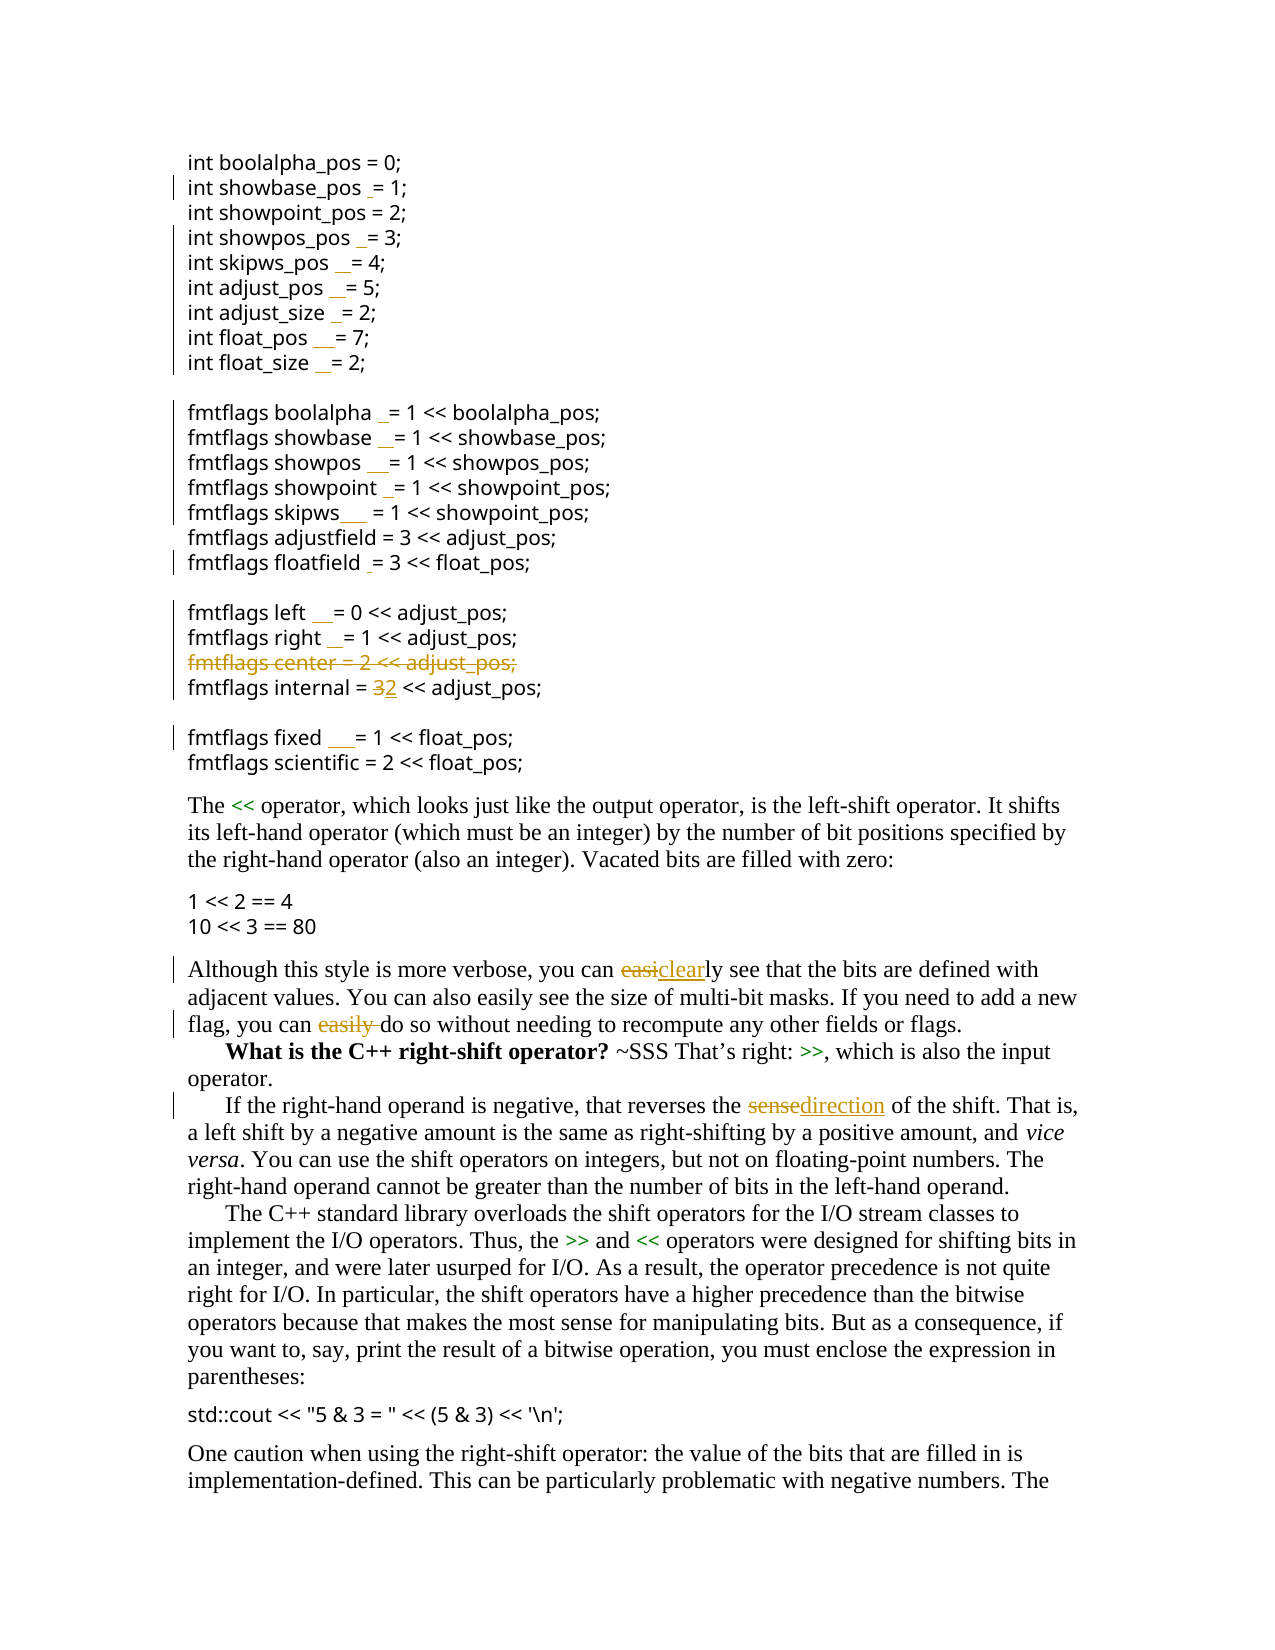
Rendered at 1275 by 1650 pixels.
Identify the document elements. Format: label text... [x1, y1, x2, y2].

text int boolalpha_pos = 0; [187, 150, 1072, 175]
text int showpoint_pos = 2; [187, 200, 1072, 225]
text int float_size = 2; [187, 350, 1072, 375]
text One caution when using the right-shift operator: the value of the bits that are filled in is implementation-defined. This can be particularly problematic with negative numbers. The [187, 1439, 1087, 1494]
text fmtflags scientific = 2 << float_pos; [187, 750, 1072, 775]
text int showbase_pos = 1; [187, 175, 1072, 200]
text fmtflags right = 1 << adjust_pos; [187, 625, 1072, 650]
text fmtflags internal = 2 << adjust_pos; [255, 665, 432, 675]
text fmtflags boolalpha = 1 << boolalpha_pos; [187, 400, 1072, 425]
text fmtflags showbase = 1 << showbase_pos; [187, 425, 1072, 450]
text int adjust_size = 2; [187, 300, 1072, 325]
text The << operator, which looks just like the output operator, is the left-shift operator. It shifts its left-hand operator (which must be an integer) by the number of bit positions specified by the right-hand operator (also an integer). Vacated bits are filled with zero: [187, 792, 1087, 873]
text fmtflags showpoint = 1 << showpoint_pos; [187, 475, 1072, 500]
text 10 << 3 == 80 [187, 914, 1072, 939]
text fmtflags left = 0 << adjust_pos; [187, 600, 1072, 625]
text fmtflags fixed = 1 << float_pos; [187, 725, 1072, 750]
text Although this style is more verbose, you can clearly see that the bits are defined with adjacent values. You can also easily see the size of multi-bit masks. If you need to add a new flag, you can do so without needing to recompute any other fields or flags. [187, 956, 1087, 1037]
text The C++ standard library overloads the shift operators for the I/O stream classes to implement the I/O operators. Thus, the >> and << operators were designed for shifting bits in an integer, and were later usurped for I/O. As a result, the operator precedence is not quite right for I/O. In particular, the shift operators have a higher precedence than the bitwise operators because that makes the most sense for manipulating bits. But as a consequence, if you want to, say, print the result of a bitwise operation, you must enclose the expression in parentheses: [187, 1200, 1087, 1389]
text std::cout << "5 & 3 = " << (5 & 3) << '\n'; [187, 1402, 1072, 1427]
text int showpos_pos = 3; [187, 225, 1072, 250]
text If the right-hand operand is negative, that reverses the direction of the shift. That is, a left shift by a negative amount is the same as right-shifting by a positive amount, and vice versa. You can use the shift operators on integers, but not on floating-point numbers. The right-hand operand cannot be greater than the number of bits in the left-hand operand. [187, 1092, 1087, 1200]
text int adjust_pos = 5; [187, 275, 1072, 300]
text fmtflags skipws = 1 << showpoint_pos; [187, 500, 1072, 525]
text What is the C++ right-shift operator? ~SSS That’s right: >>, which is also the input operator. [187, 1037, 1087, 1092]
text fmtflags showpos = 1 << showpos_pos; [187, 450, 1072, 475]
text fmtflags internal = 2 << adjust_pos; [187, 650, 1072, 675]
text int skipws_pos = 4; [187, 250, 1072, 275]
text int float_pos = 7; [187, 325, 1072, 350]
text 1 << 2 == 4 [187, 889, 1072, 914]
text fmtflags floatfield = 3 << float_pos; [187, 550, 1072, 575]
text fmtflags adjustfield = 3 << adjust_pos; [187, 525, 1072, 550]
